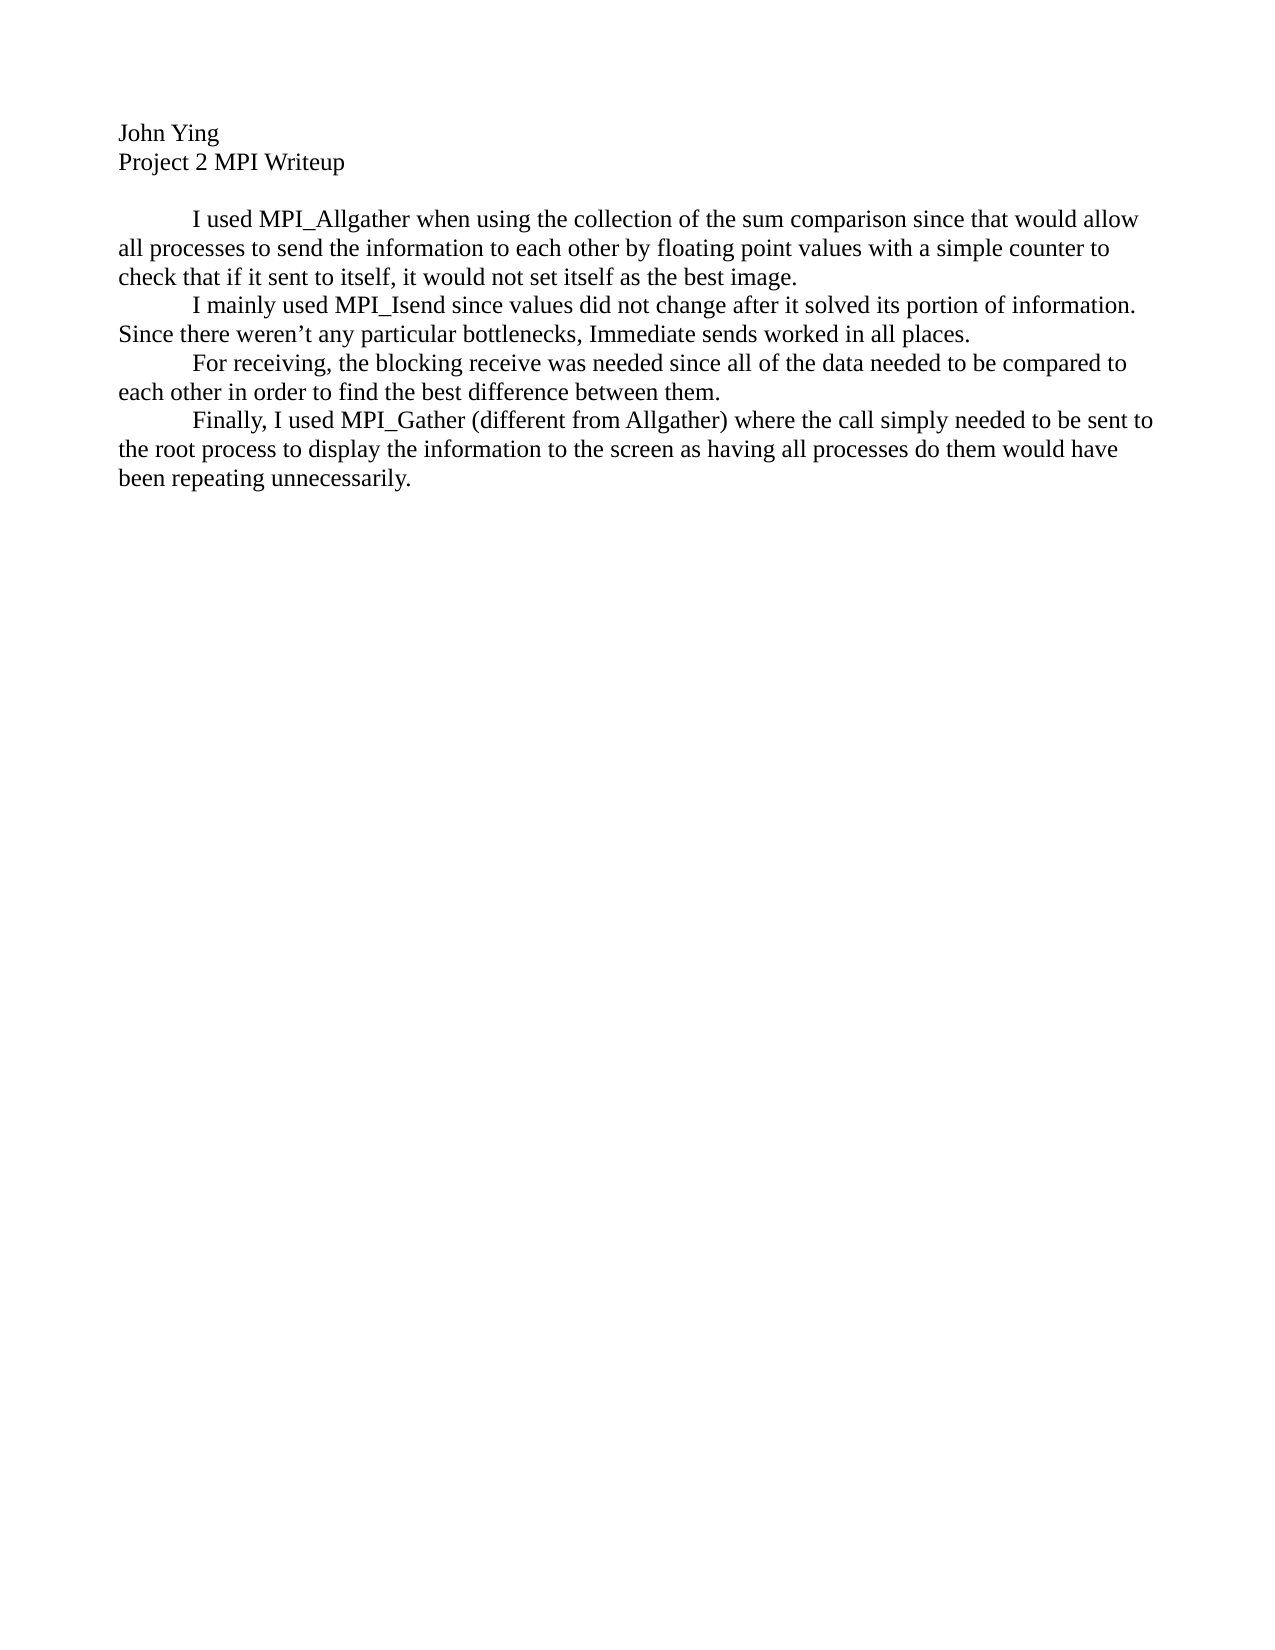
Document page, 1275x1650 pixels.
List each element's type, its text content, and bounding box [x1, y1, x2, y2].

text Project 2 MPI Writeup [118, 147, 1157, 176]
text Finally, I used MPI_Gather (different from Allgather) where the call simply needed to be sent to the root process to display the information to the screen as having all processes do them would have been repeating unnecessarily. [118, 406, 1157, 492]
text I used MPI_Allgather when using the collection of the sum comparison since that would allow all processes to send the information to each other by floating point values with a simple counter to check that if it sent to itself, it would not set itself as the best image. [118, 204, 1157, 291]
text John Ying [118, 118, 1157, 147]
text For receiving, the blocking receive was needed since all of the data needed to be compared to each other in order to find the best difference between them. [118, 348, 1157, 406]
text I mainly used MPI_Isend since values did not change after it solved its portion of information. Since there weren’t any particular bottlenecks, Immediate sends worked in all places. [118, 291, 1157, 348]
